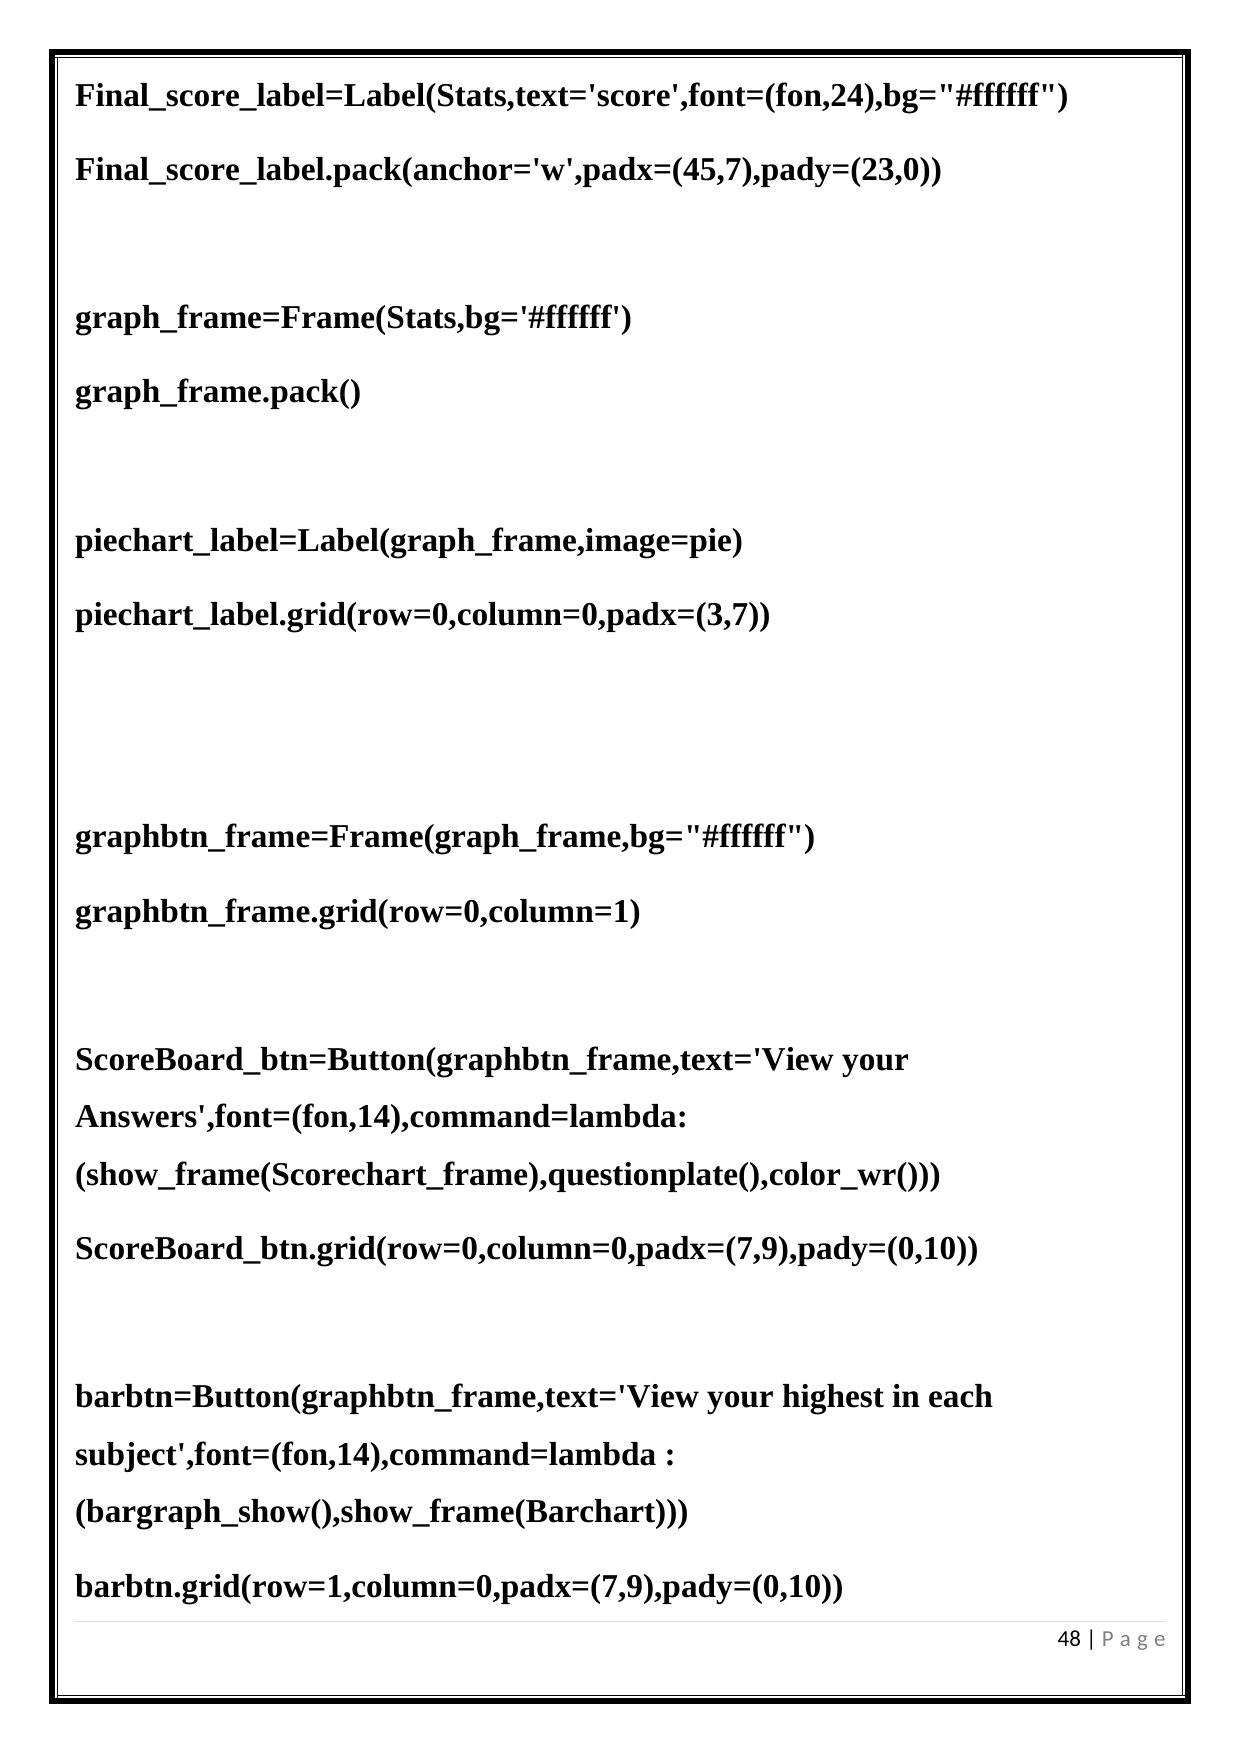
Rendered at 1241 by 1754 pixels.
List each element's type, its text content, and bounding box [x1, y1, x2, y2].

text graph_frame.pack() [75, 372, 1165, 410]
text ScoreBoard_btn.grid(row=0,column=0,padx=(7,9),pady=(0,10)) [75, 1228, 1165, 1267]
text piechart_label=Label(graph_frame,image=pie) [75, 520, 1165, 558]
text barbtn.grid(row=1,column=0,padx=(7,9),pady=(0,10)) [75, 1566, 1165, 1604]
text graphbtn_frame.grid(row=0,column=1) [75, 891, 1165, 929]
text graph_frame=Frame(Stats,bg='#ffffff') [75, 297, 1165, 336]
text ScoreBoard_btn=Button(graphbtn_frame,text='View your Answers',font=(fon,14),command=lambda: (show_frame(Scorechart_frame),questionplate(),color_wr())) [75, 1039, 1165, 1192]
text graphbtn_frame=Frame(graph_frame,bg="#ffffff") [75, 817, 1165, 855]
text Final_score_label.pack(anchor='w',padx=(45,7),pady=(23,0)) [75, 149, 1165, 187]
text piechart_label.grid(row=0,column=0,padx=(3,7)) [75, 594, 1165, 632]
text barbtn=Button(graphbtn_frame,text='View your highest in each subject',font=(fon,14),command=lambda :(bargraph_show(),show_frame(Barchart))) [75, 1377, 1165, 1530]
text Final_score_label=Label(Stats,text='score',font=(fon,24),bg="#ffffff") [75, 75, 1165, 113]
